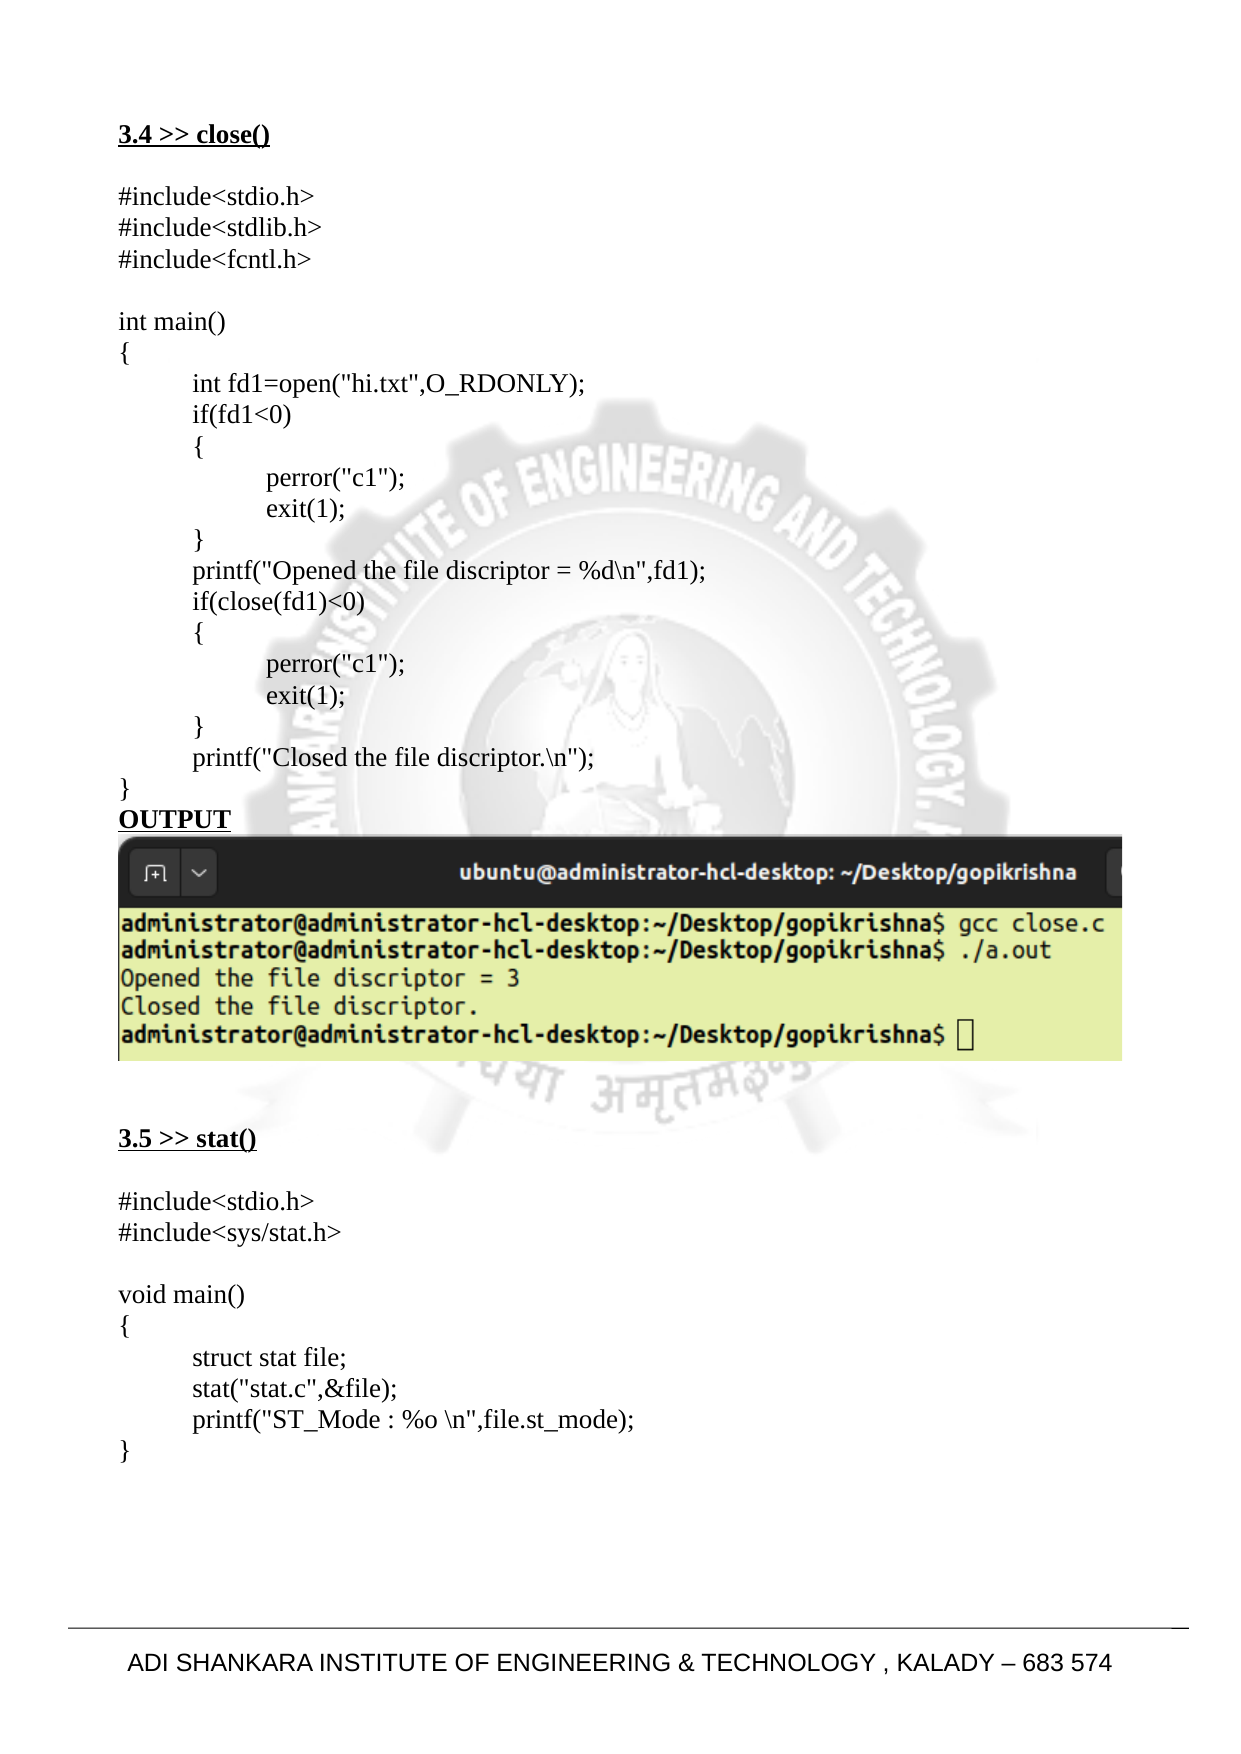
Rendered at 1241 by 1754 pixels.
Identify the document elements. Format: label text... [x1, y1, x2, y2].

text 3.5 >> stat() [118, 1123, 1122, 1154]
picture [118, 834, 1123, 1061]
text #include<stdio.h> #include<stdlib.h> #include<fcntl.h> int main() { int fd1=open("hi.txt",O_RDONLY); if(fd1<0) { perror("c1"); exit(1); } printf("Opened the file discriptor = %d\n",fd1); if(close(fd1)<0) { perror("c1"); exit(1); } printf("Closed the file discriptor.\n"); } OUTPUT [118, 180, 1122, 834]
text 3.4 >> close() [118, 118, 1122, 149]
text #include<stdio.h> #include<sys/stat.h> void main() { struct stat file; stat("stat.c",&file); printf("ST_Mode : %o \n",file.st_mode); } [118, 1185, 1122, 1496]
